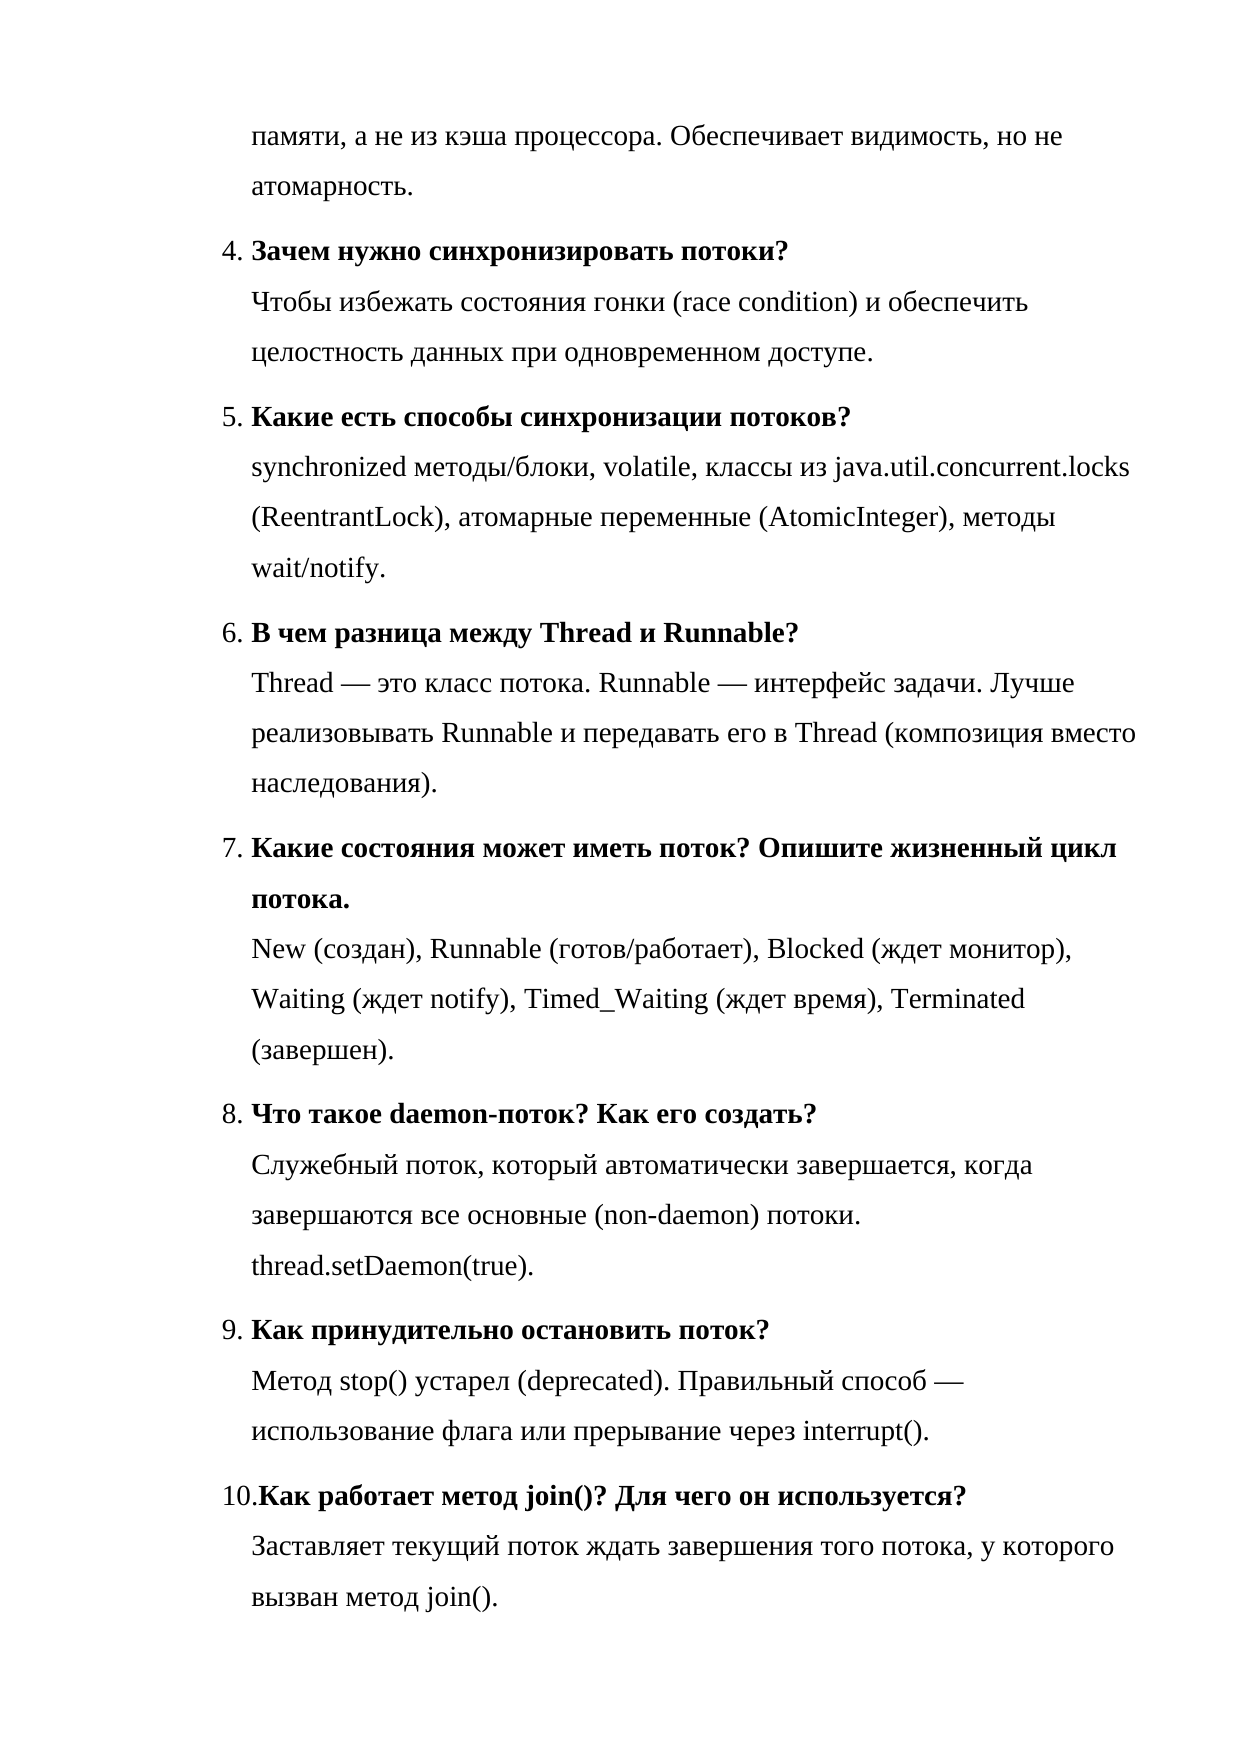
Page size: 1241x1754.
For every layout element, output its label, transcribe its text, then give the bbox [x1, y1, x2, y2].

list Какие состояния может иметь поток? Опишите жизненный цикл потока. New (создан), Runnable (готов/работает), Blocked (ждет монитор), Waiting (ждет notify), Timed_Waiting (ждет время), Terminated (завершен). [222, 831, 1152, 1065]
list В чем разница между Thread и Runnable? Thread — это класс потока. Runnable — интерфейс задачи. Лучше реализовывать Runnable и передавать его в Thread (композиция вместо наследования). [222, 615, 1152, 799]
list Зачем нужно синхронизировать потоки? Чтобы избежать состояния гонки (race condition) и обеспечить целостность данных при одновременном доступе. [222, 233, 1152, 367]
list Какие есть способы синхронизации потоков? synchronized методы/блоки, volatile, классы из java.util.concurrent.locks (ReentrantLock), атомарные переменные (AtomicInteger), методы wait/notify. [222, 399, 1152, 583]
list памяти, а не из кэша процессора. Обеспечивает видимость, но не атомарность. [222, 118, 1152, 202]
list Что такое daemon-поток? Как его создать? Служебный поток, который автоматически завершается, когда завершаются все основные (non-daemon) потоки. thread.setDaemon(true). [222, 1097, 1152, 1281]
list Как принудительно остановить поток? Метод stop() устарел (deprecated). Правильный способ — использование флага или прерывание через interrupt(). [222, 1312, 1152, 1447]
list Как работает метод join()? Для чего он используется? Заставляет текущий поток ждать завершения того потока, у которого вызван метод join(). [222, 1478, 1152, 1612]
